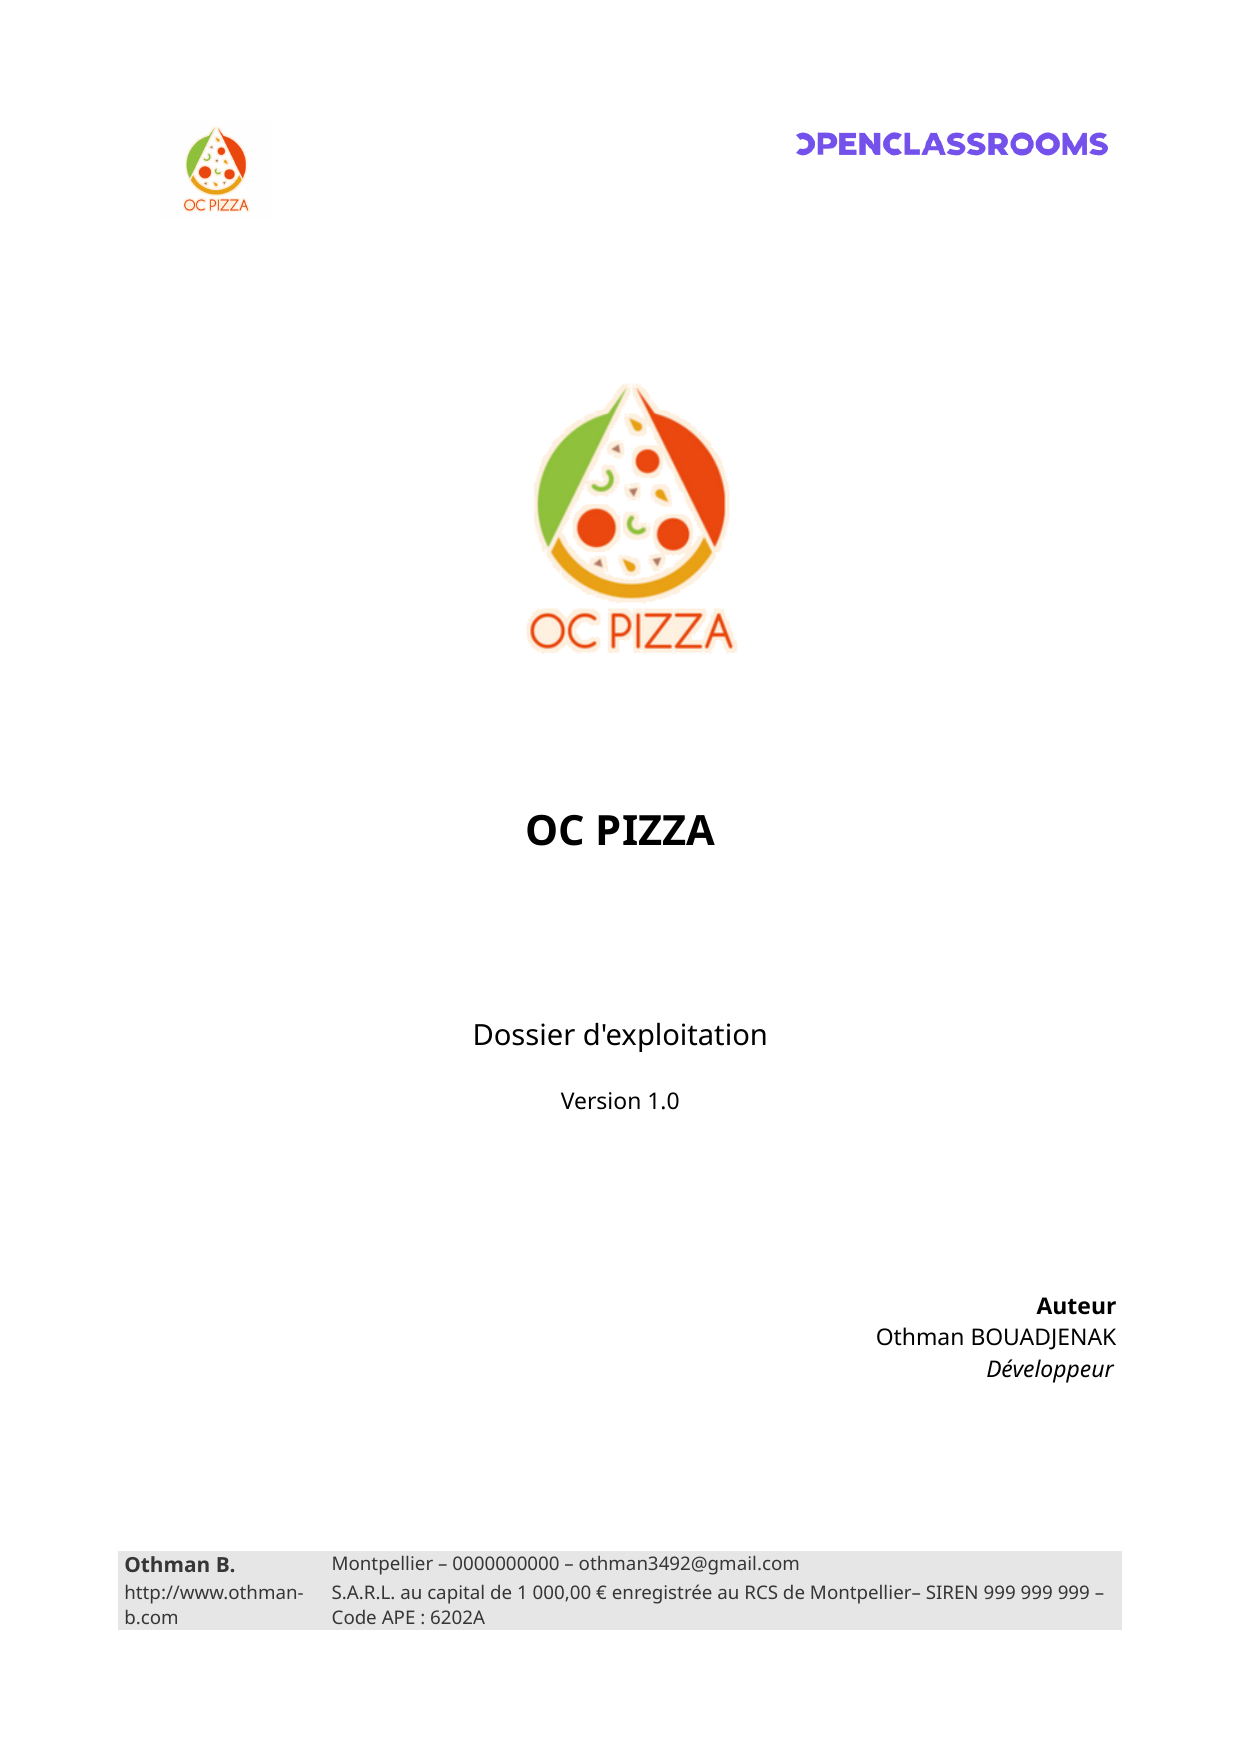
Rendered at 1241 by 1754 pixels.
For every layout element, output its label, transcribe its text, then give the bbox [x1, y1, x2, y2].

table_cell Auteur Othman BOUADJENAK Développeur [118, 1266, 1122, 1408]
picture [158, 122, 273, 220]
picture [449, 370, 811, 679]
table_header OC PIZZA Dossier d'exploitation Version 1.0 [118, 227, 1122, 1266]
picture [784, 123, 1120, 166]
